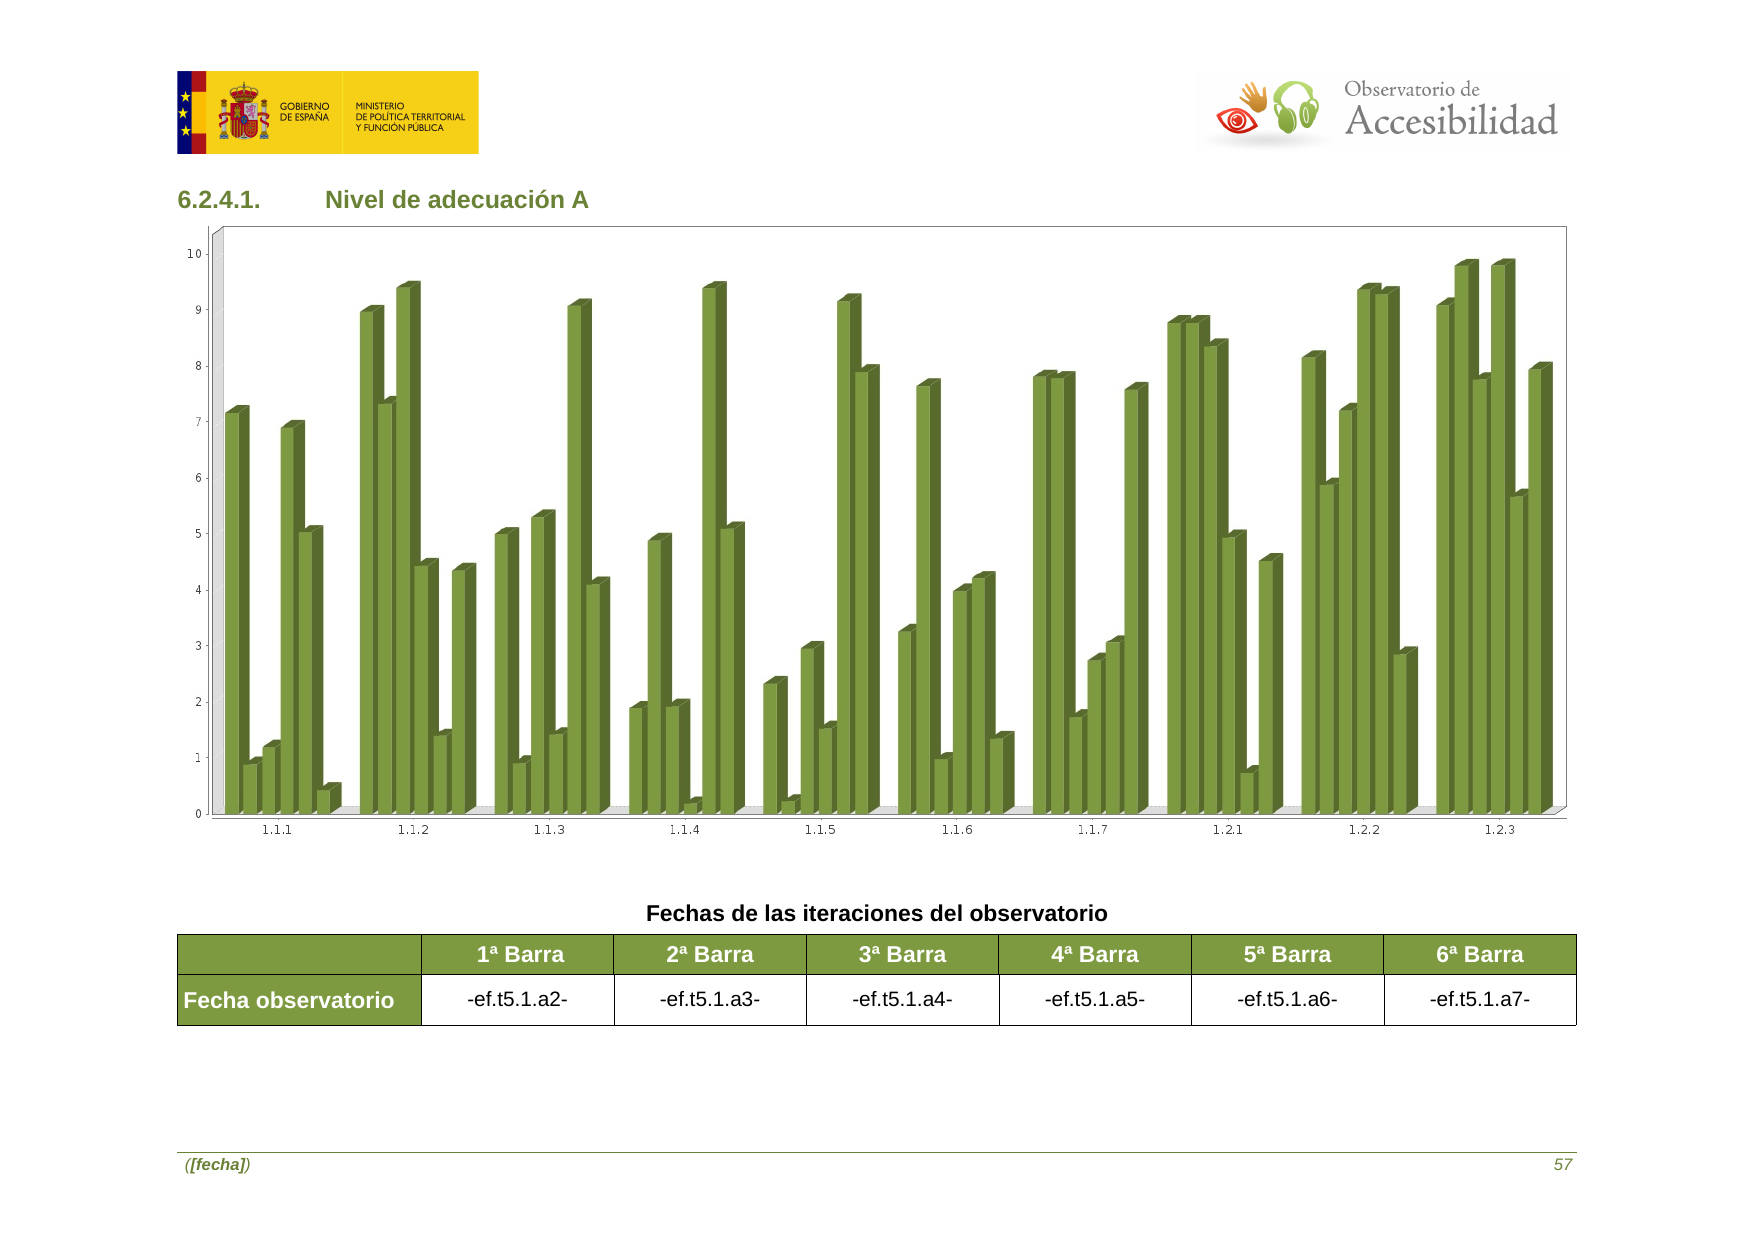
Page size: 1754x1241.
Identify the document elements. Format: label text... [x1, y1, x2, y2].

table_header 3ª Barra [807, 935, 998, 974]
table_cell Fecha observatorio [178, 975, 421, 1025]
subtitle Nivel de adecuación A [177, 185, 1577, 214]
picture [1196, 72, 1572, 154]
picture [177, 71, 479, 154]
table_header 1ª Barra [422, 935, 613, 974]
table_cell -ef.t5.1.a5- [1000, 975, 1191, 1025]
table_header 2ª Barra [614, 935, 806, 974]
text Fechas de las iteraciones del observatorio [177, 900, 1577, 926]
table_cell -ef.t5.1.a6- [1192, 975, 1384, 1025]
picture [177, 216, 1577, 842]
table_header [178, 935, 421, 974]
table_cell -ef.t5.1.a4- [807, 975, 999, 1025]
table_header 4ª Barra [999, 935, 1191, 974]
table_cell -ef.t5.1.a3- [615, 975, 806, 1025]
table_header 5ª Barra [1192, 935, 1383, 974]
table_cell -ef.t5.1.a2- [422, 975, 614, 1025]
table_header 6ª Barra [1384, 935, 1576, 974]
table_cell -ef.t5.1.a7- [1385, 975, 1576, 1025]
